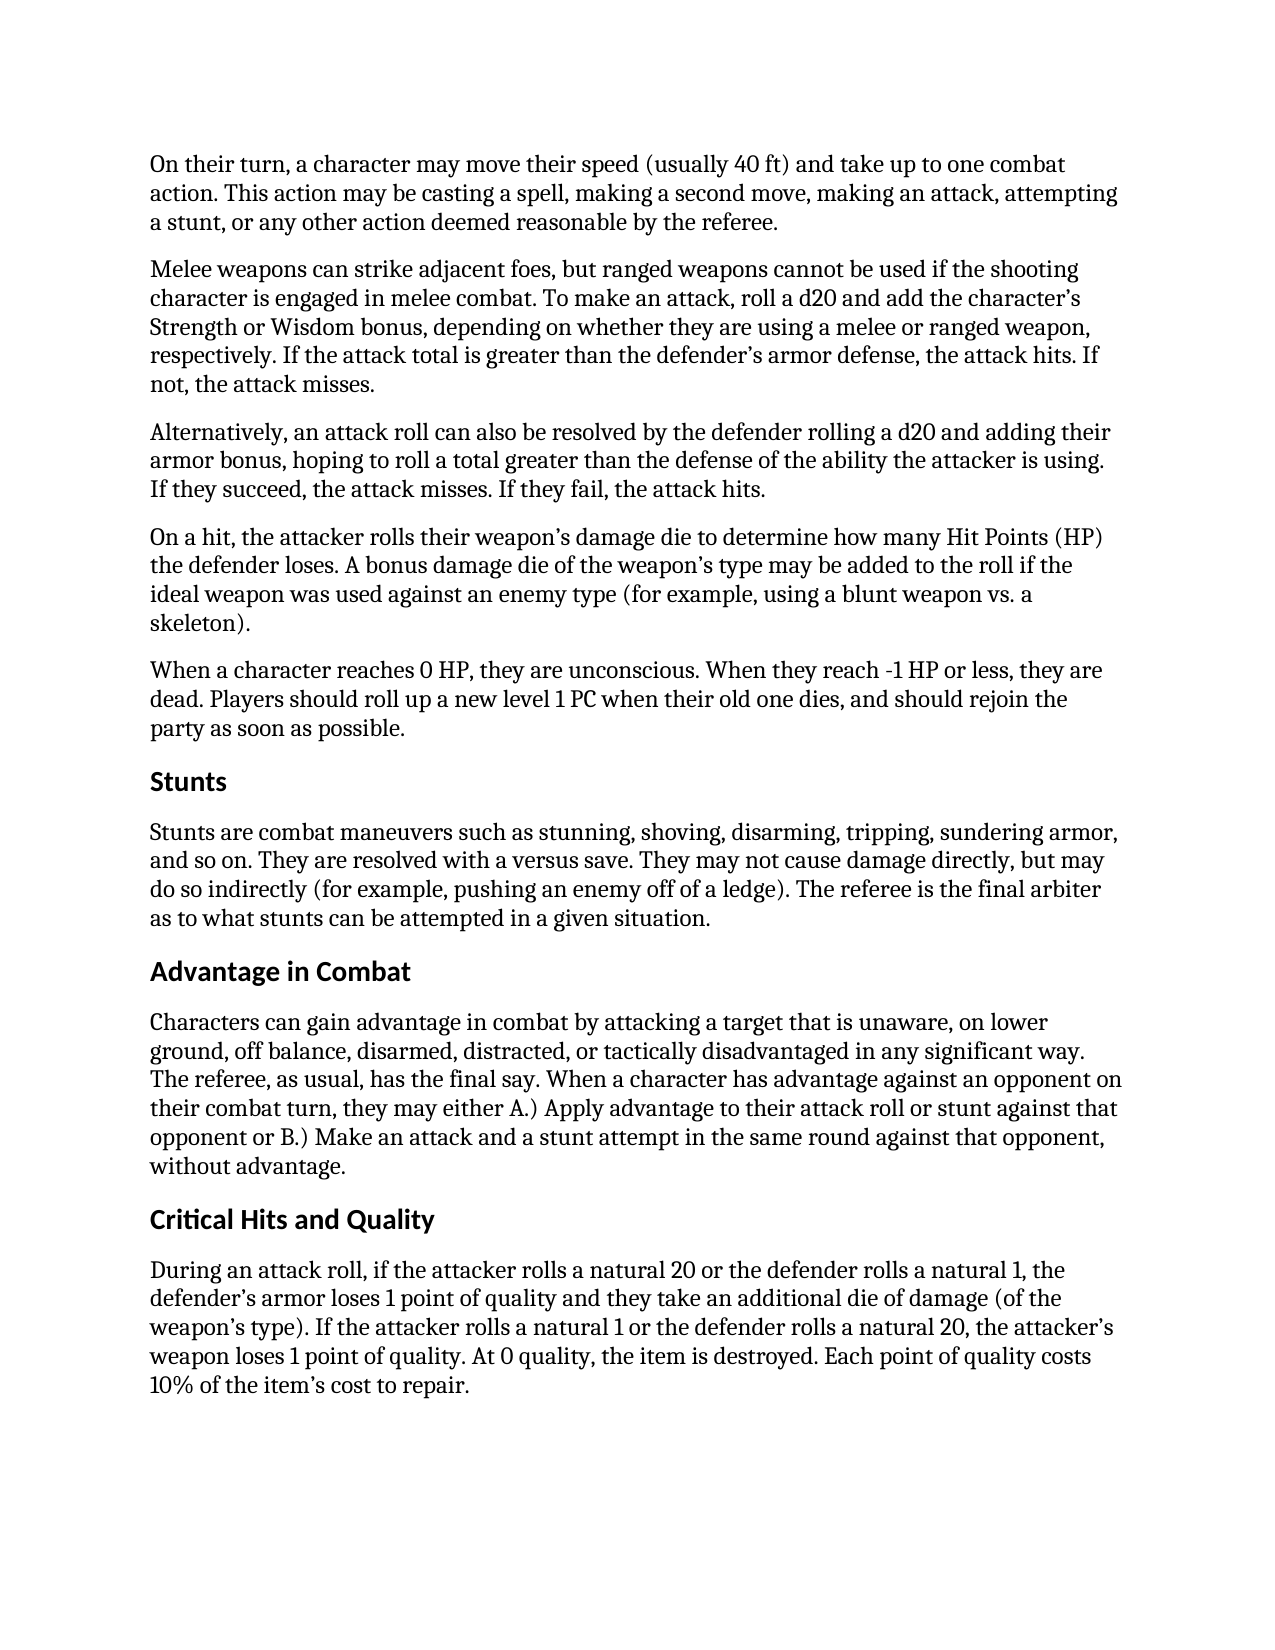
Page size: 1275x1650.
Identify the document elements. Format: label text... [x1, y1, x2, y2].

text During an attack roll, if the attacker rolls a natural 20 or the defender rolls a natural 1, the defender’s armor loses 1 point of quality and they take an additional die of damage (of the weapon’s type). If the attacker rolls a natural 1 or the defender rolls a natural 20, the attacker’s weapon loses 1 point of quality. At 0 quality, the item is destroyed. Each point of quality costs 10% of the item’s cost to repair. [150, 1256, 1125, 1399]
subtitle Critical Hits and Quality [150, 1201, 1125, 1237]
text Characters can gain advantage in combat by attacking a target that is unaware, on lower ground, off balance, disarmed, distracted, or tactically disadvantaged in any significant way. The referee, as usual, has the final say. When a character has advantage against an opponent on their combat turn, they may either A.) Apply advantage to their attack roll or stunt against that opponent or B.) Make an attack and a stunt attempt in the same round against that opponent, without advantage. [150, 1008, 1125, 1180]
text Stunts are combat maneuvers such as stunning, shoving, disarming, tripping, sundering armor, and so on. They are resolved with a versus save. They may not cause damage directly, but may do so indirectly (for example, pushing an enemy off of a ledge). The referee is the final arbiter as to what stunts can be attempted in a given situation. [150, 818, 1125, 933]
text When a character reaches 0 HP, they are unconscious. When they reach -1 HP or less, they are dead. Players should roll up a new level 1 PC when their old one dies, and should rejoin the party as soon as possible. [150, 656, 1125, 742]
text On a hit, the attacker rolls their weapon’s damage die to determine how many Hit Points (HP) the defender loses. A bonus damage die of the weapon’s type may be added to the roll if the ideal weapon was used against an enemy type (for example, using a blunt weapon vs. a skeleton). [150, 522, 1125, 637]
subtitle Advantage in Combat [150, 953, 1125, 989]
subtitle Stunts [150, 763, 1125, 799]
text Melee weapons can strike adjacent foes, but ranged weapons cannot be used if the shooting character is engaged in melee combat. To make an attack, roll a d20 and add the character’s Strength or Wisdom bonus, depending on whether they are using a melee or ranged weapon, respectively. If the attack total is greater than the defender’s armor defense, the attack hits. If not, the attack misses. [150, 255, 1125, 399]
text On their turn, a character may move their speed (usually 40 ft) and take up to one combat action. This action may be casting a spell, making a second move, making an attack, attempting a stunt, or any other action deemed reasonable by the referee. [150, 150, 1125, 236]
text Alternatively, an attack roll can also be resolved by the defender rolling a d20 and adding their armor bonus, hoping to roll a total greater than the defense of the ability the attacker is using. If they succeed, the attack misses. If they fail, the attack hits. [150, 417, 1125, 504]
